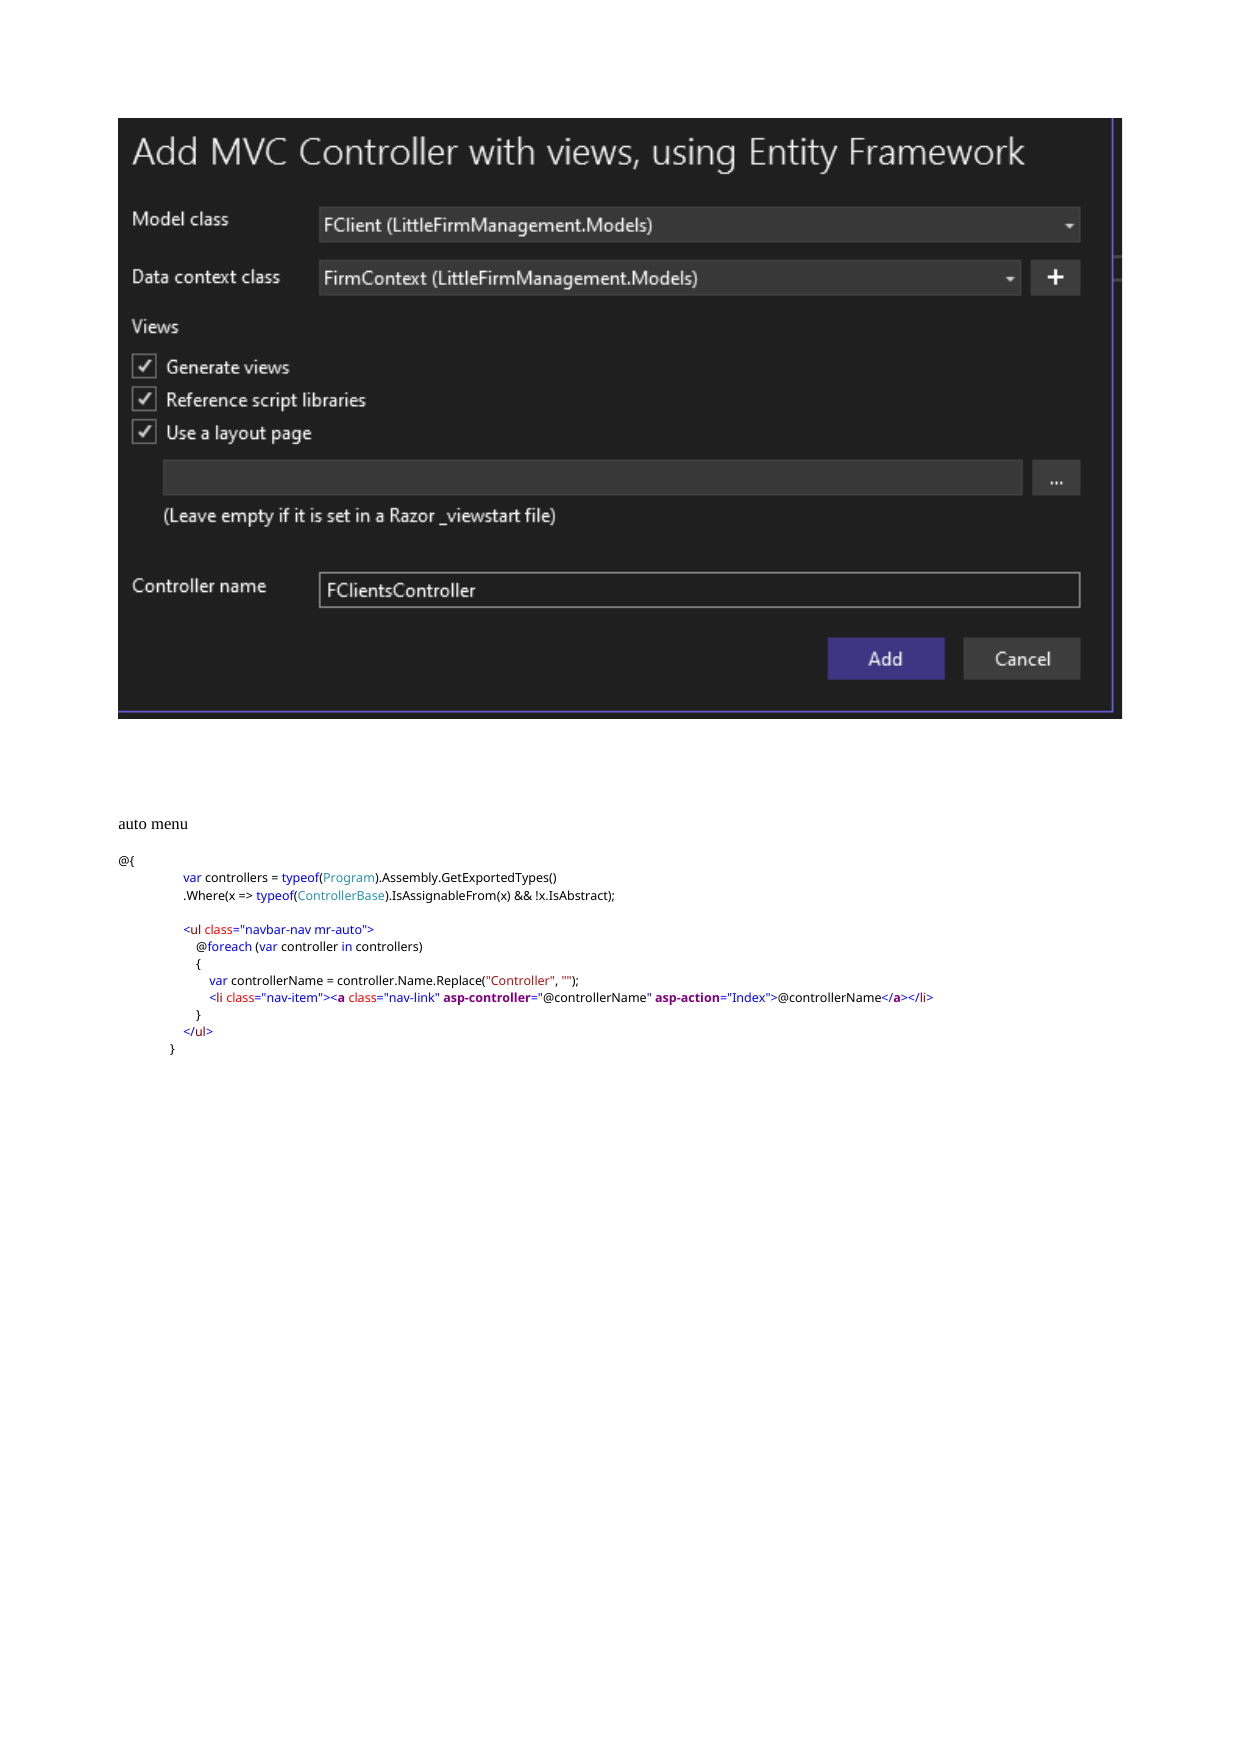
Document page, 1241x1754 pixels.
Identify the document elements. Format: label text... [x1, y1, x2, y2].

text .Where(x => typeof(ControllerBase).IsAssignableFrom(x) && !x.IsAbstract); [118, 887, 1122, 904]
text </ul> [118, 1023, 1122, 1040]
text var controllerName = controller.Name.Replace("Controller", ""); [118, 972, 1122, 989]
text } [118, 1006, 1122, 1023]
text var controllers = typeof(Program).Assembly.GetExportedTypes() [118, 869, 1122, 887]
text } [118, 1040, 1122, 1057]
picture [118, 118, 1123, 719]
text @{ [118, 852, 1122, 869]
text @foreach (var controller in controllers) [118, 938, 1122, 955]
text { [118, 955, 1122, 972]
text <ul class="navbar-nav mr-auto"> [118, 921, 1122, 938]
text <li class="nav-item"><a class="nav-link" asp-controller="@controllerName" asp-action="Index">@controllerName</a></li> [118, 989, 1122, 1006]
text auto menu [118, 814, 1122, 833]
